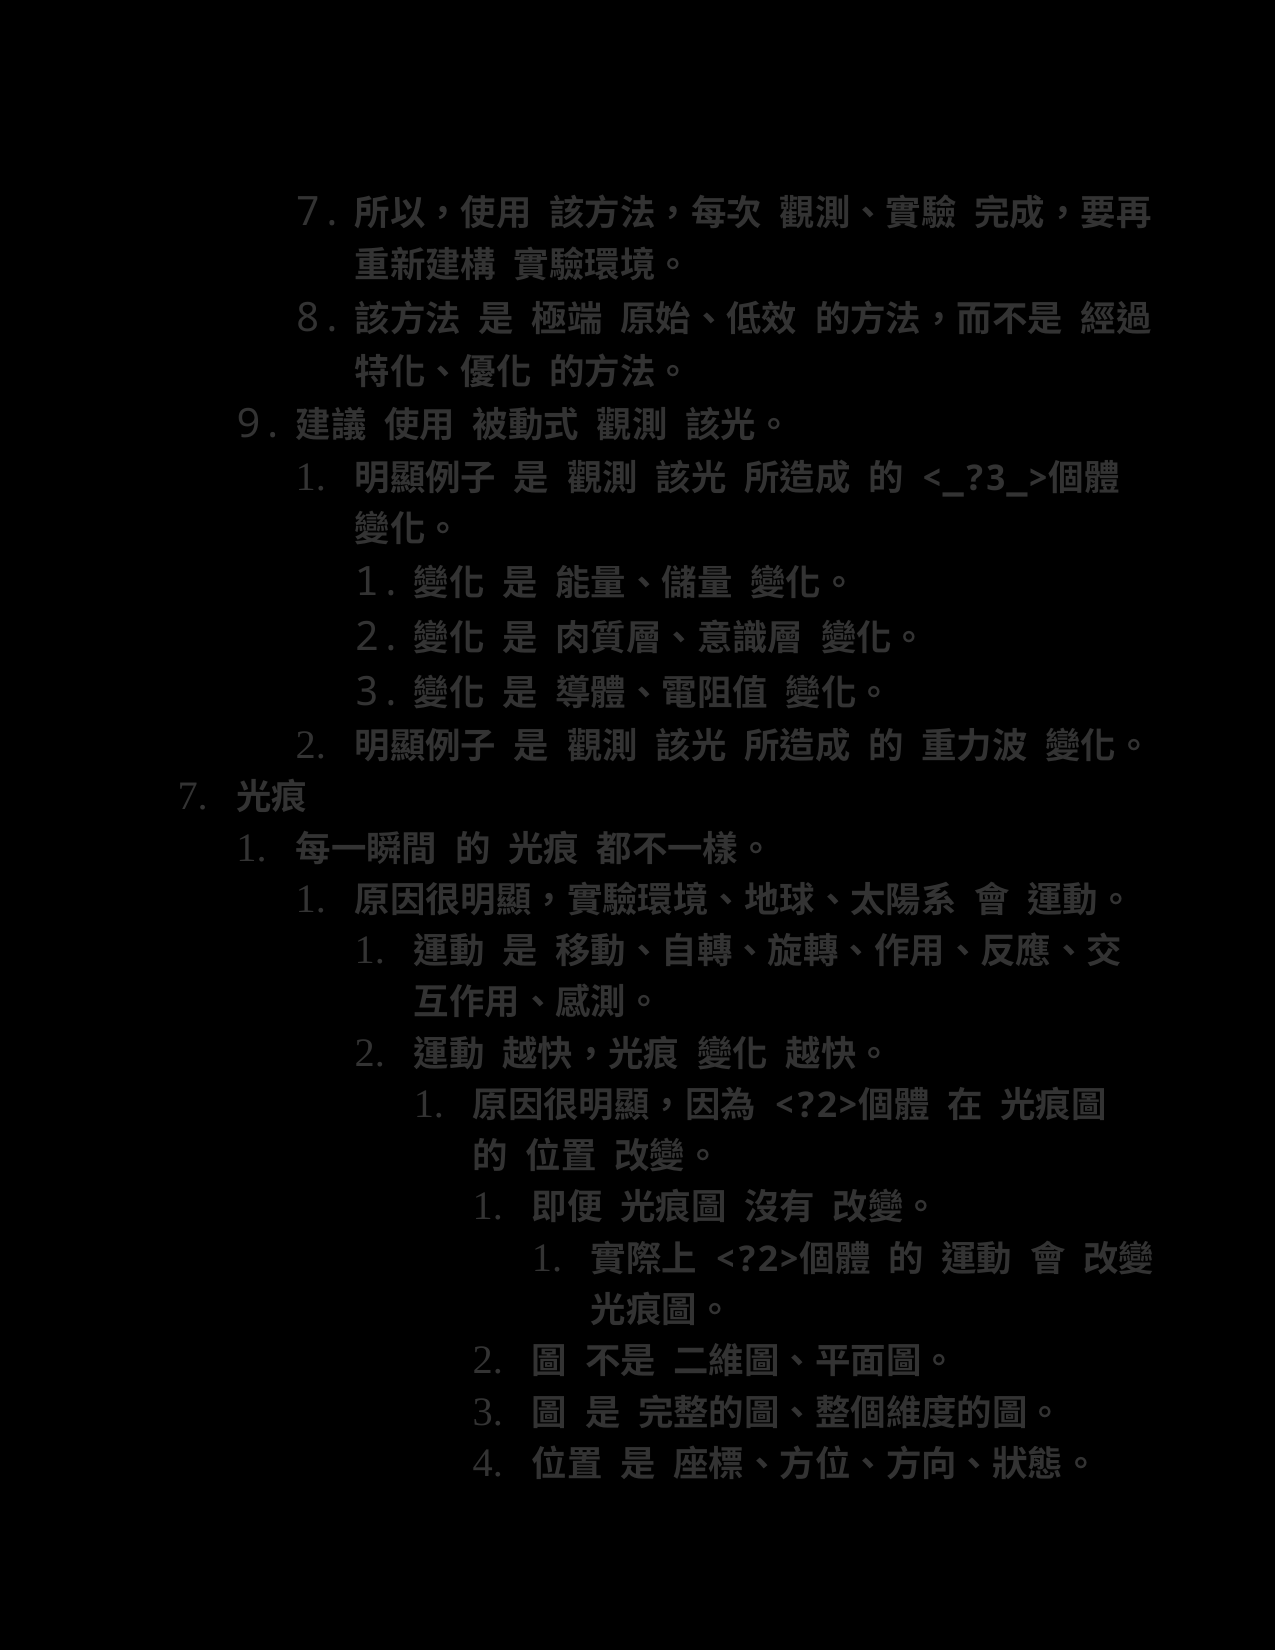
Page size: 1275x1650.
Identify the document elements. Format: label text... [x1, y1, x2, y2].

list 變化 是 能量、儲量 變化。 [354, 552, 1157, 607]
list 運動 越快，光痕 變化 越快。 [354, 1025, 1157, 1076]
list 即便 光痕圖 沒有 改變。 [472, 1179, 1157, 1230]
list 光痕 [177, 769, 1157, 820]
list 運動 是 移動、自轉、旋轉、作用、反應、交互作用、感測。 [354, 922, 1157, 1025]
list 明顯例子 是 觀測 該光 所造成 的 重力波 變化。 [295, 717, 1157, 769]
list 明顯例子 是 觀測 該光 所造成 的 <_?3_>個體 變化。 [295, 449, 1157, 552]
list 原因很明顯，因為 <?2>個體 在 光痕圖 的 位置 改變。 [413, 1076, 1157, 1179]
list 圖 是 完整的圖、整個維度的圖。 [472, 1384, 1157, 1435]
list 位置 是 座標、方位、方向、狀態。 [472, 1435, 1157, 1486]
list 該方法 是 極端 原始、低效 的方法，而不是 經過 特化、優化 的方法。 [295, 288, 1157, 394]
list 原因很明顯，實驗環境、地球、太陽系 會 運動。 [295, 871, 1157, 922]
list 每一瞬間 的 光痕 都不一樣。 [236, 820, 1157, 871]
list 變化 是 導體、電阻值 變化。 [354, 662, 1157, 717]
list 建議 使用 被動式 觀測 該光。 [236, 394, 1157, 449]
list 圖 不是 二維圖、平面圖。 [472, 1333, 1157, 1384]
list 實際上 <?2>個體 的 運動 會 改變 光痕圖。 [532, 1230, 1157, 1333]
list 變化 是 肉質層、意識層 變化。 [354, 607, 1157, 662]
list 所以，使用 該方法，每次 觀測、實驗 完成，要再 重新建構 實驗環境。 [295, 182, 1157, 288]
